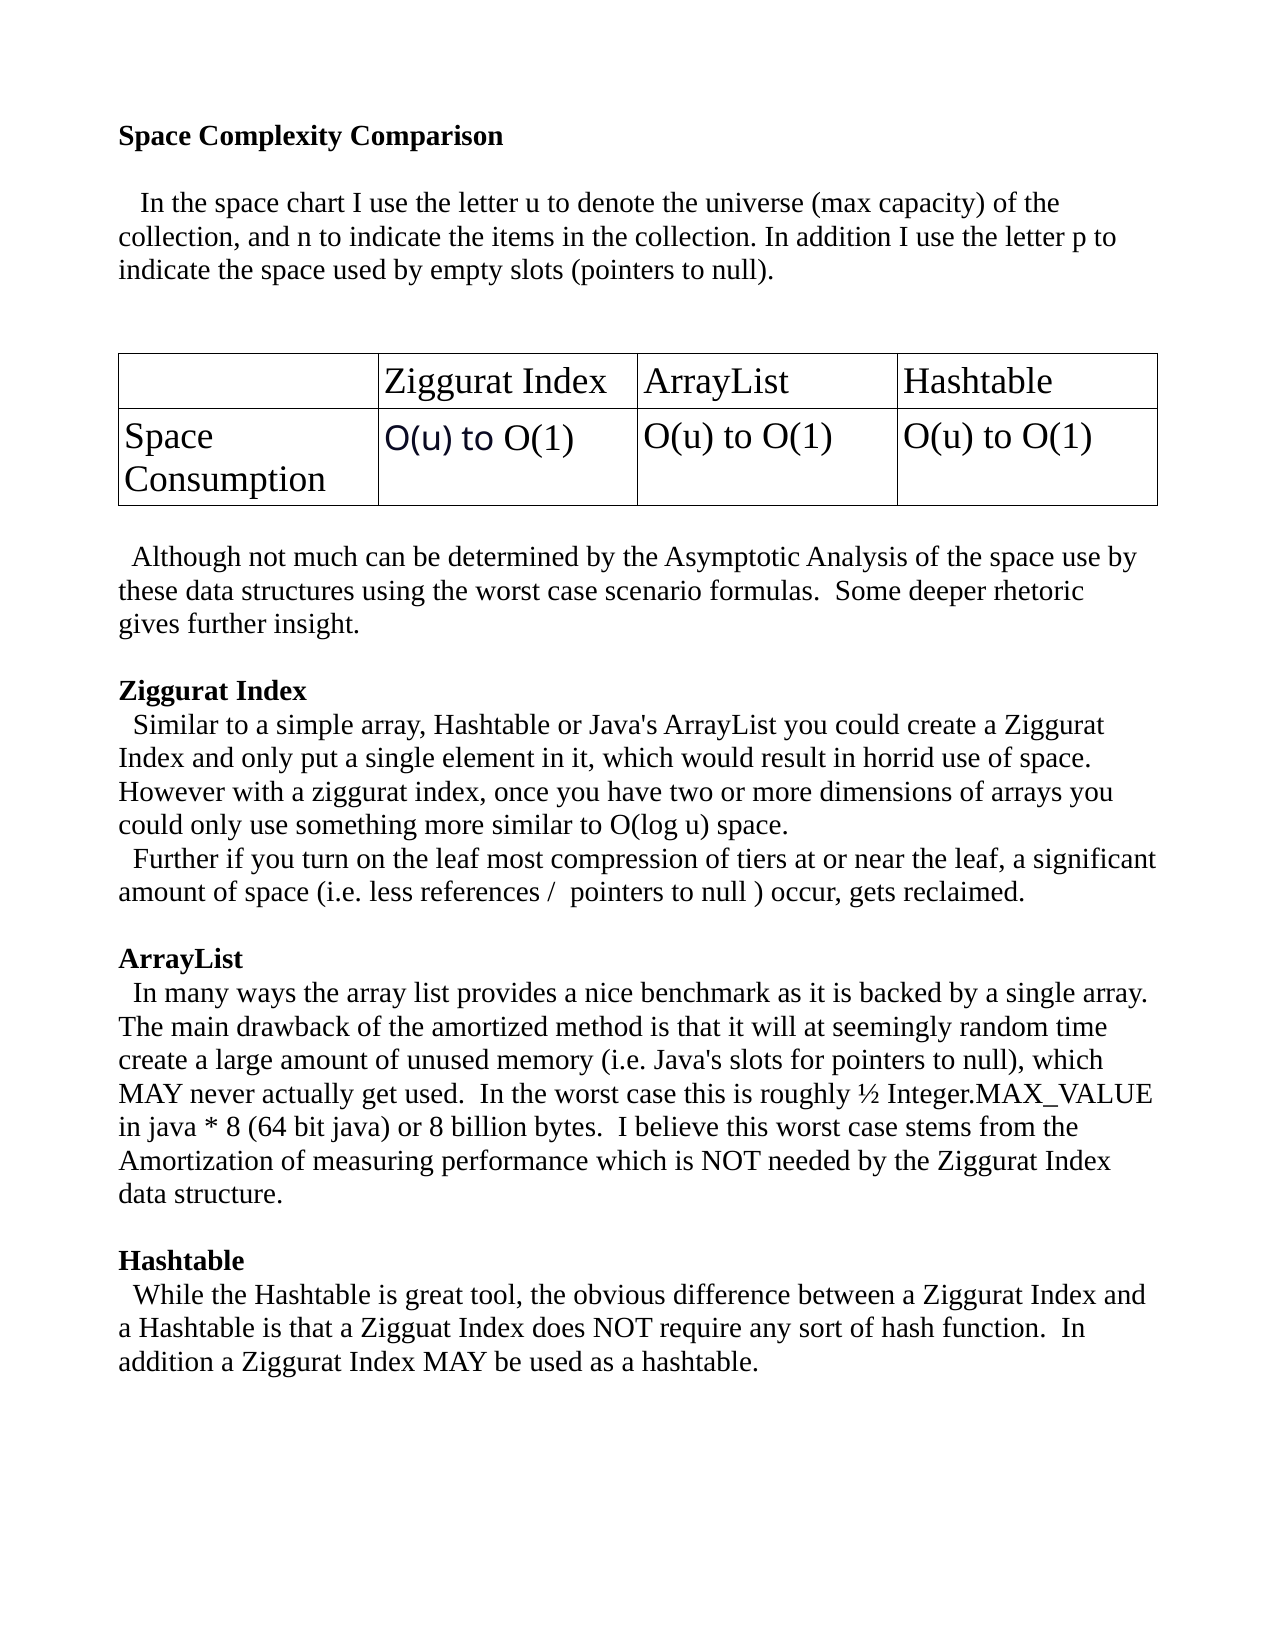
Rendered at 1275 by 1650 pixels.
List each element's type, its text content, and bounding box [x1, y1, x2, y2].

text Although not much can be determined by the Asymptotic Analysis of the space use by these data structures using the worst case scenario formulas. Some deeper rhetoric gives further insight. [118, 539, 1157, 640]
text Further if you turn on the leaf most compression of tiers at or near the leaf, a significant amount of space (i.e. less references / pointers to null ) occur, gets reclaimed. [118, 841, 1157, 908]
table_cell O(u) to O(1) [638, 409, 897, 505]
text In the space chart I use the letter u to denote the universe (max capacity) of the collection, and n to indicate the items in the collection. In addition I use the letter p to indicate the space used by empty slots (pointers to null). [118, 185, 1157, 286]
text While the Hashtable is great tool, the obvious difference between a Ziggurat Index and a Hashtable is that a Zigguat Index does NOT require any sort of hash function. In addition a Ziggurat Index MAY be used as a hashtable. [118, 1277, 1157, 1378]
text Similar to a simple array, Hashtable or Java's ArrayList you could create a Ziggurat Index and only put a single element in it, which would result in horrid use of space. However with a ziggurat index, once you have two or more dimensions of arrays you could only use something more similar to O(log u) space. [118, 707, 1157, 841]
table_header [119, 354, 378, 408]
table_cell O(u) to O(1) [898, 409, 1157, 505]
table_header Ziggurat Index [379, 354, 637, 408]
subtitle Ziggurat Index [118, 673, 1157, 707]
text In many ways the array list provides a nice benchmark as it is backed by a single array. The main drawback of the amortized method is that it will at seemingly random time create a large amount of unused memory (i.e. Java's slots for pointers to null), which MAY never actually get used. In the worst case this is roughly ½ Integer.MAX_VALUE in java * 8 (64 bit java) or 8 billion bytes. I believe this worst case stems from the Amortization of measuring performance which is NOT needed by the Ziggurat Index data structure. [118, 975, 1157, 1210]
subtitle Hashtable [118, 1243, 1157, 1277]
table_header Hashtable [898, 354, 1157, 408]
subtitle ArrayList [118, 942, 1157, 975]
table_header ArrayList [638, 354, 897, 408]
subtitle Space Complexity Comparison [118, 118, 1157, 152]
table_cell O(u) to O(1) [379, 409, 637, 505]
table_cell Space Consumption [119, 409, 378, 505]
